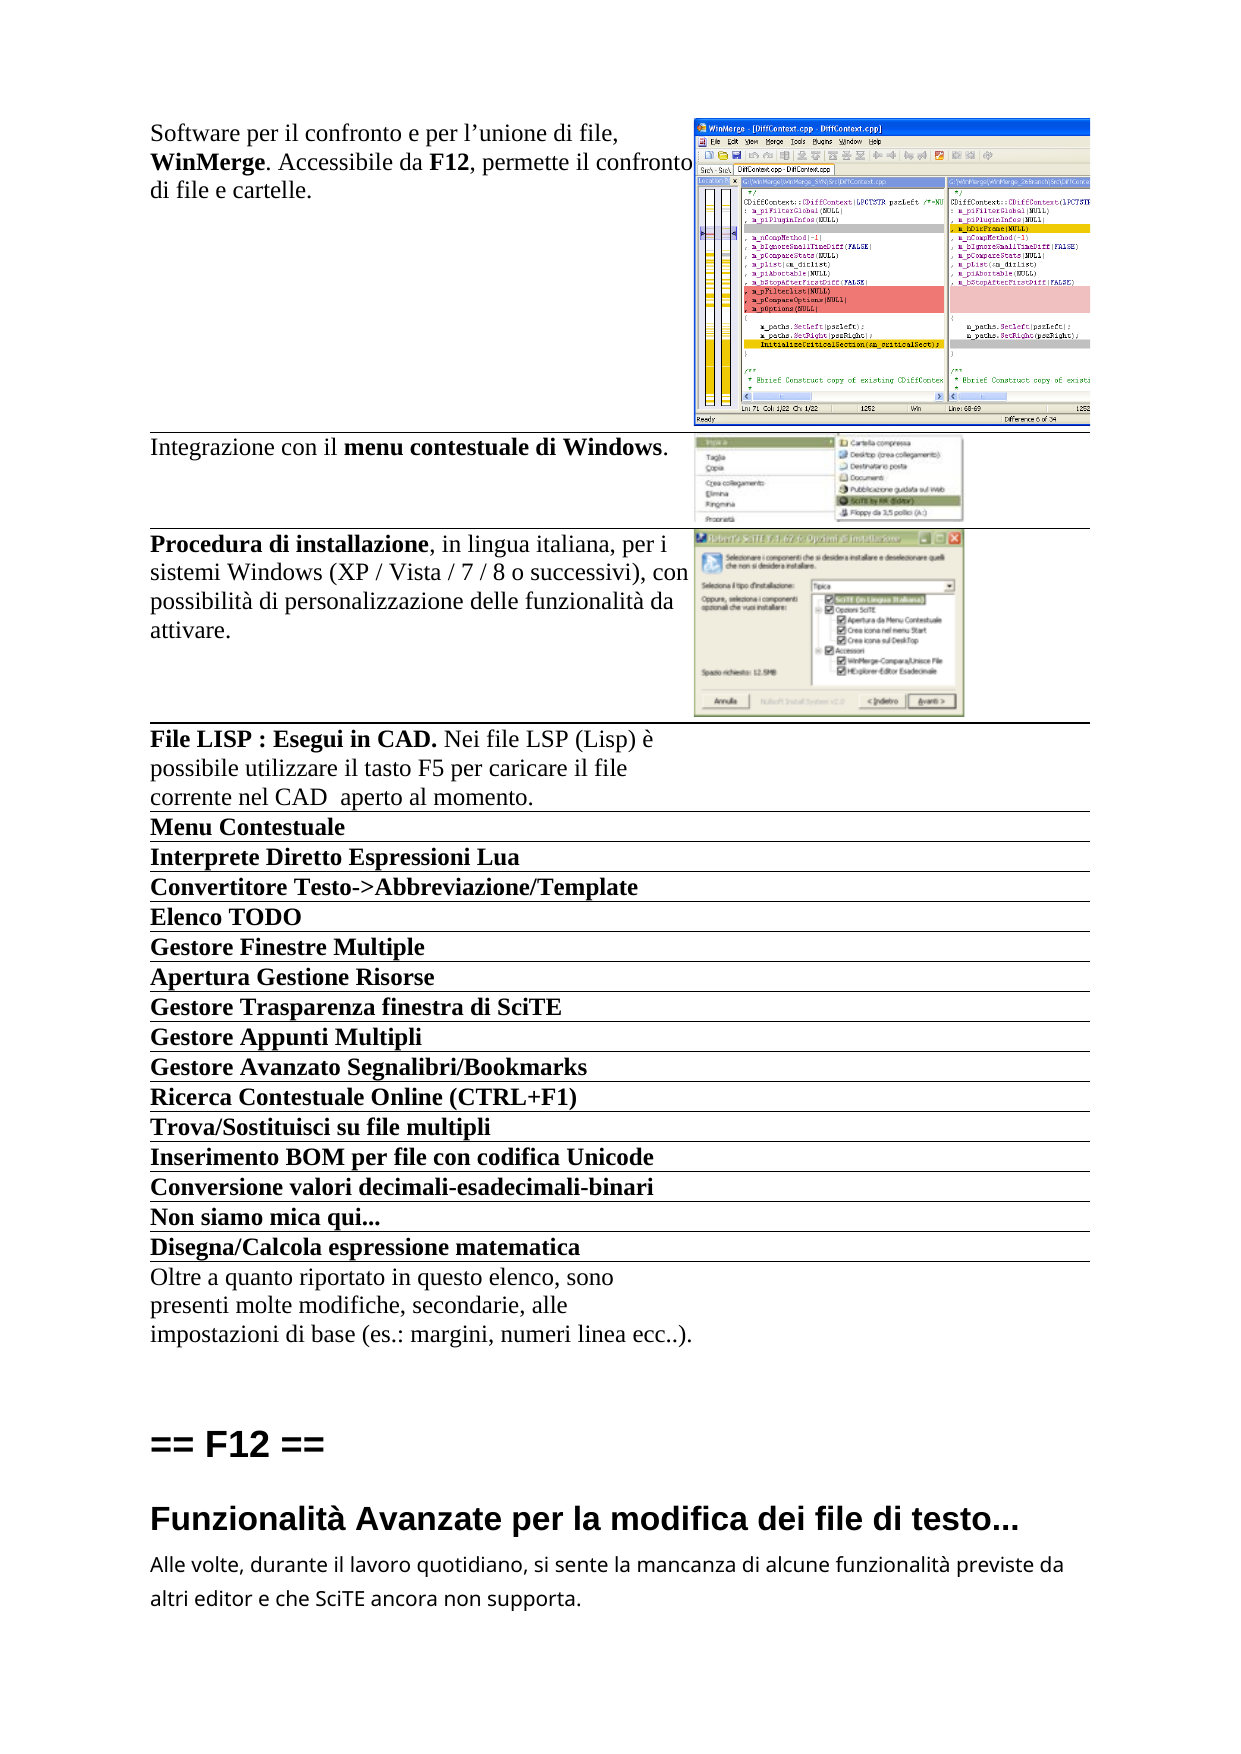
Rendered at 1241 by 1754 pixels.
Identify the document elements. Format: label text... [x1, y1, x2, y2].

table_cell Elenco TODO [150, 902, 694, 930]
table_cell Integrazione con il menu contestuale di Windows. [150, 433, 694, 527]
table_cell [694, 842, 1090, 870]
table_cell File LISP : Esegui in CAD. Nei file LSP (Lisp) è possibile utilizzare il tasto F5 per caricare il file corrente nel CAD aperto al momento. [150, 724, 694, 810]
table_cell [694, 1172, 1090, 1200]
table_cell [694, 812, 1090, 840]
table_cell Conversione valori decimali-esadecimali-binari [150, 1172, 694, 1200]
table_cell [694, 1082, 1090, 1110]
table_cell Apertura Gestione Risorse [150, 962, 694, 990]
table_cell Oltre a quanto riportato in questo elenco, sono presenti molte modifiche, secondarie, alle impostazioni di base (es.: margini, numeri linea ecc..). [150, 1262, 694, 1348]
table_cell Trova/Sostituisci su file multipli [150, 1112, 694, 1140]
table_cell Gestore Trasparenza finestra di SciTE [150, 992, 694, 1020]
table_cell Procedura di installazione, in lingua italiana, per i sistemi Windows (XP / Vista / 7 / 8 o successivi), con possibilità di personalizzazione delle funzionalità da attivare. [150, 529, 694, 722]
table_cell [694, 724, 1090, 810]
table_cell [694, 962, 1090, 990]
table_cell Gestore Avanzato Segnalibri/Bookmarks [150, 1052, 694, 1080]
table_cell [694, 1052, 1090, 1080]
picture [693, 433, 965, 522]
table_cell Disegna/Calcola espressione matematica [150, 1232, 694, 1260]
table_cell Non siamo mica qui... [150, 1202, 694, 1230]
table_cell [694, 1112, 1090, 1140]
table_cell [694, 992, 1090, 1020]
table_cell Interprete Diretto Espressioni Lua [150, 842, 694, 870]
table_cell [694, 902, 1090, 930]
table_cell [694, 1022, 1090, 1050]
table_cell [694, 529, 1090, 722]
table_cell Menu Contestuale [150, 812, 694, 840]
table_cell Gestore Appunti Multipli [150, 1022, 694, 1050]
picture [693, 529, 965, 717]
table_cell Gestore Finestre Multiple [150, 932, 694, 960]
table_cell [694, 433, 1090, 527]
table_cell Convertitore Testo->Abbreviazione/Template [150, 872, 694, 900]
table_cell [694, 1232, 1090, 1260]
text Alle volte, durante il lavoro quotidiano, si sente la mancanza di alcune funzionalità previste da altri editor e che SciTE ancora non supporta. [150, 1550, 1090, 1612]
table_cell Ricerca Contestuale Online (CTRL+F1) [150, 1082, 694, 1110]
table_cell [694, 1262, 1090, 1348]
table_cell [694, 1142, 1090, 1170]
table_cell Inserimento BOM per file con codifica Unicode [150, 1142, 694, 1170]
table_cell [694, 872, 1090, 900]
subtitle Funzionalità Avanzate per la modifica dei file di testo... [150, 1498, 1090, 1537]
table_cell [694, 1202, 1090, 1230]
subtitle == F12 == [150, 1422, 1090, 1465]
table_cell [694, 426, 1090, 431]
table_cell [694, 932, 1090, 960]
picture [693, 118, 1091, 426]
table_cell Software per il confronto e per l’unione di file, WinMerge. Accessibile da F12, permette il confronto di file e cartelle. [150, 118, 694, 431]
